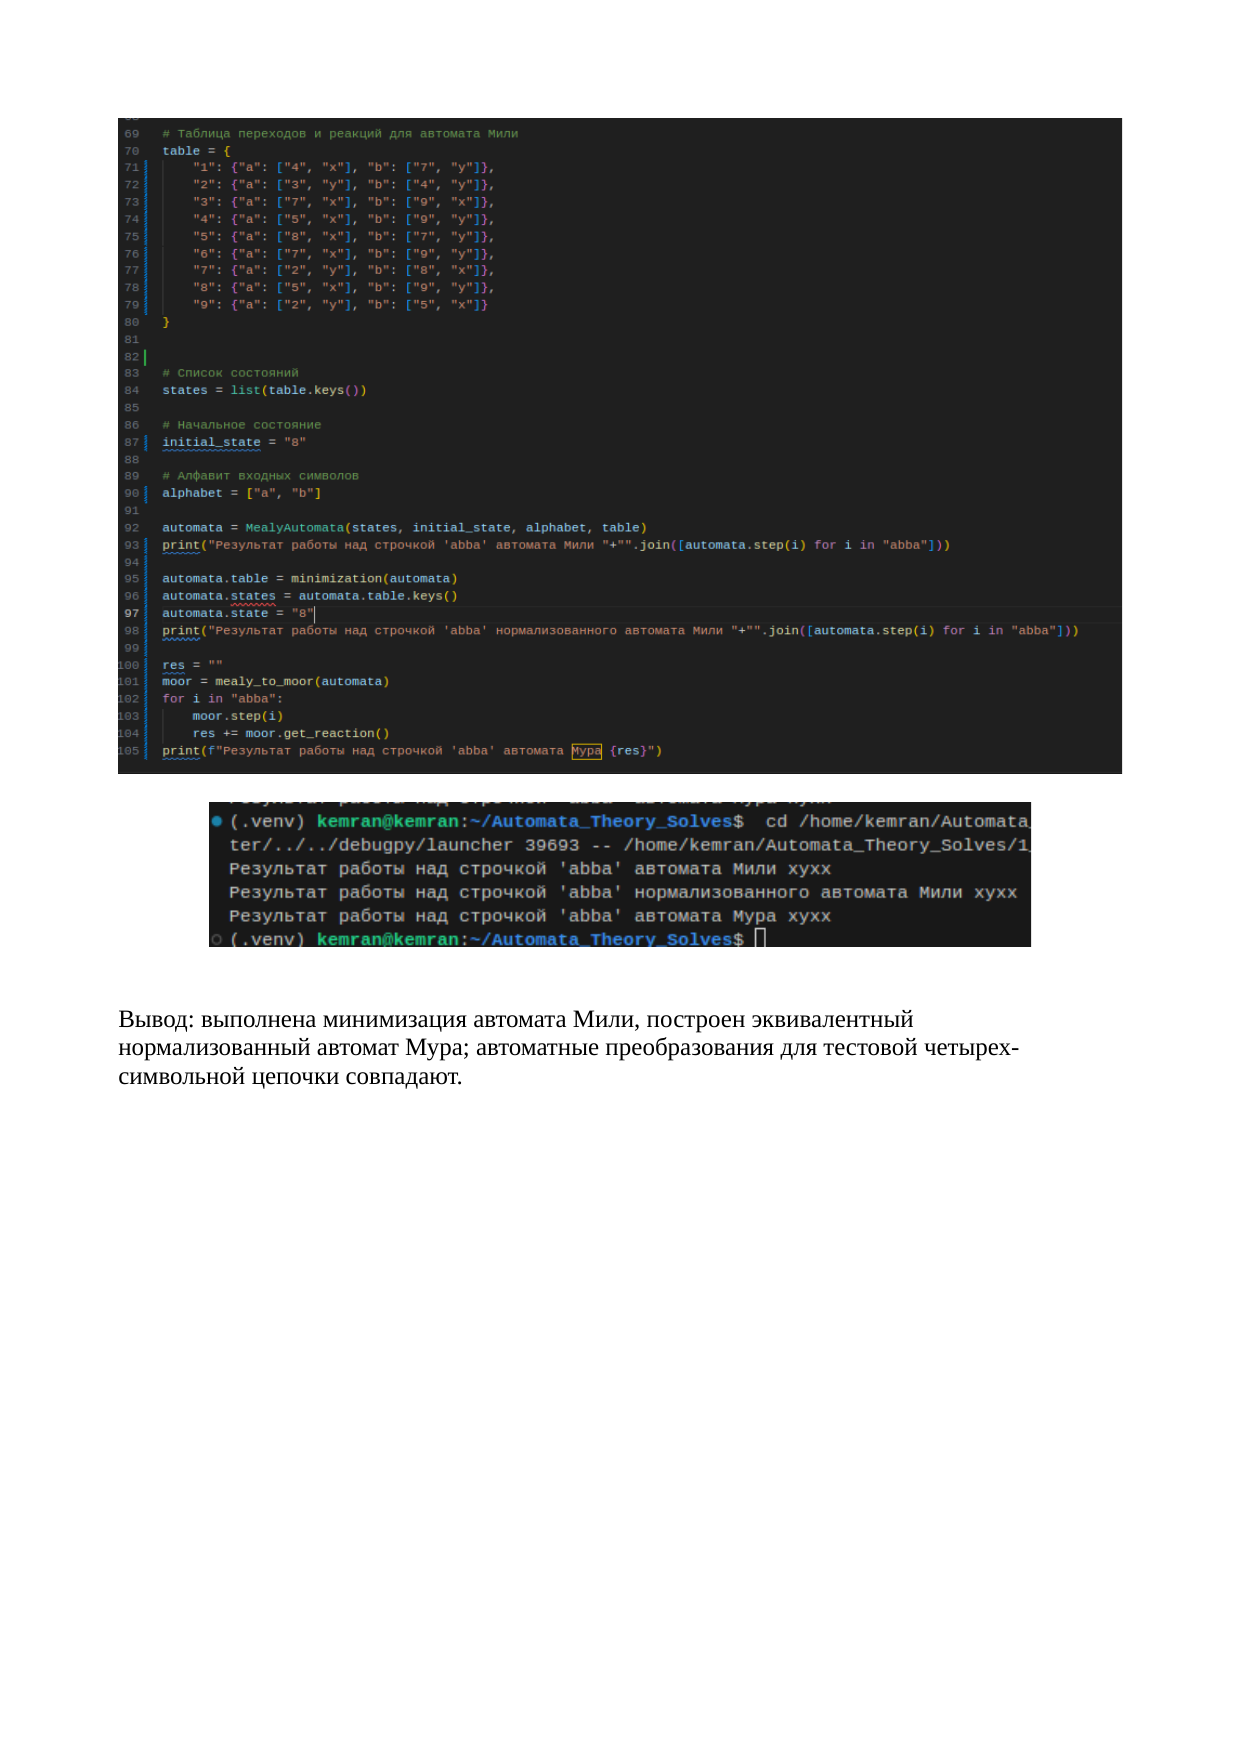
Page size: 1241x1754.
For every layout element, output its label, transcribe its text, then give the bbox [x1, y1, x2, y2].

picture [118, 118, 1123, 774]
text нормализованный автомат Мура; автоматные преобразования для тестовой четырех- [118, 1032, 1122, 1061]
text Вывод: выполнена минимизация автомата Мили, построен эквивалентный [118, 1004, 1122, 1032]
text символьной цепочки совпадают. [118, 1061, 1122, 1090]
picture [209, 802, 1032, 947]
